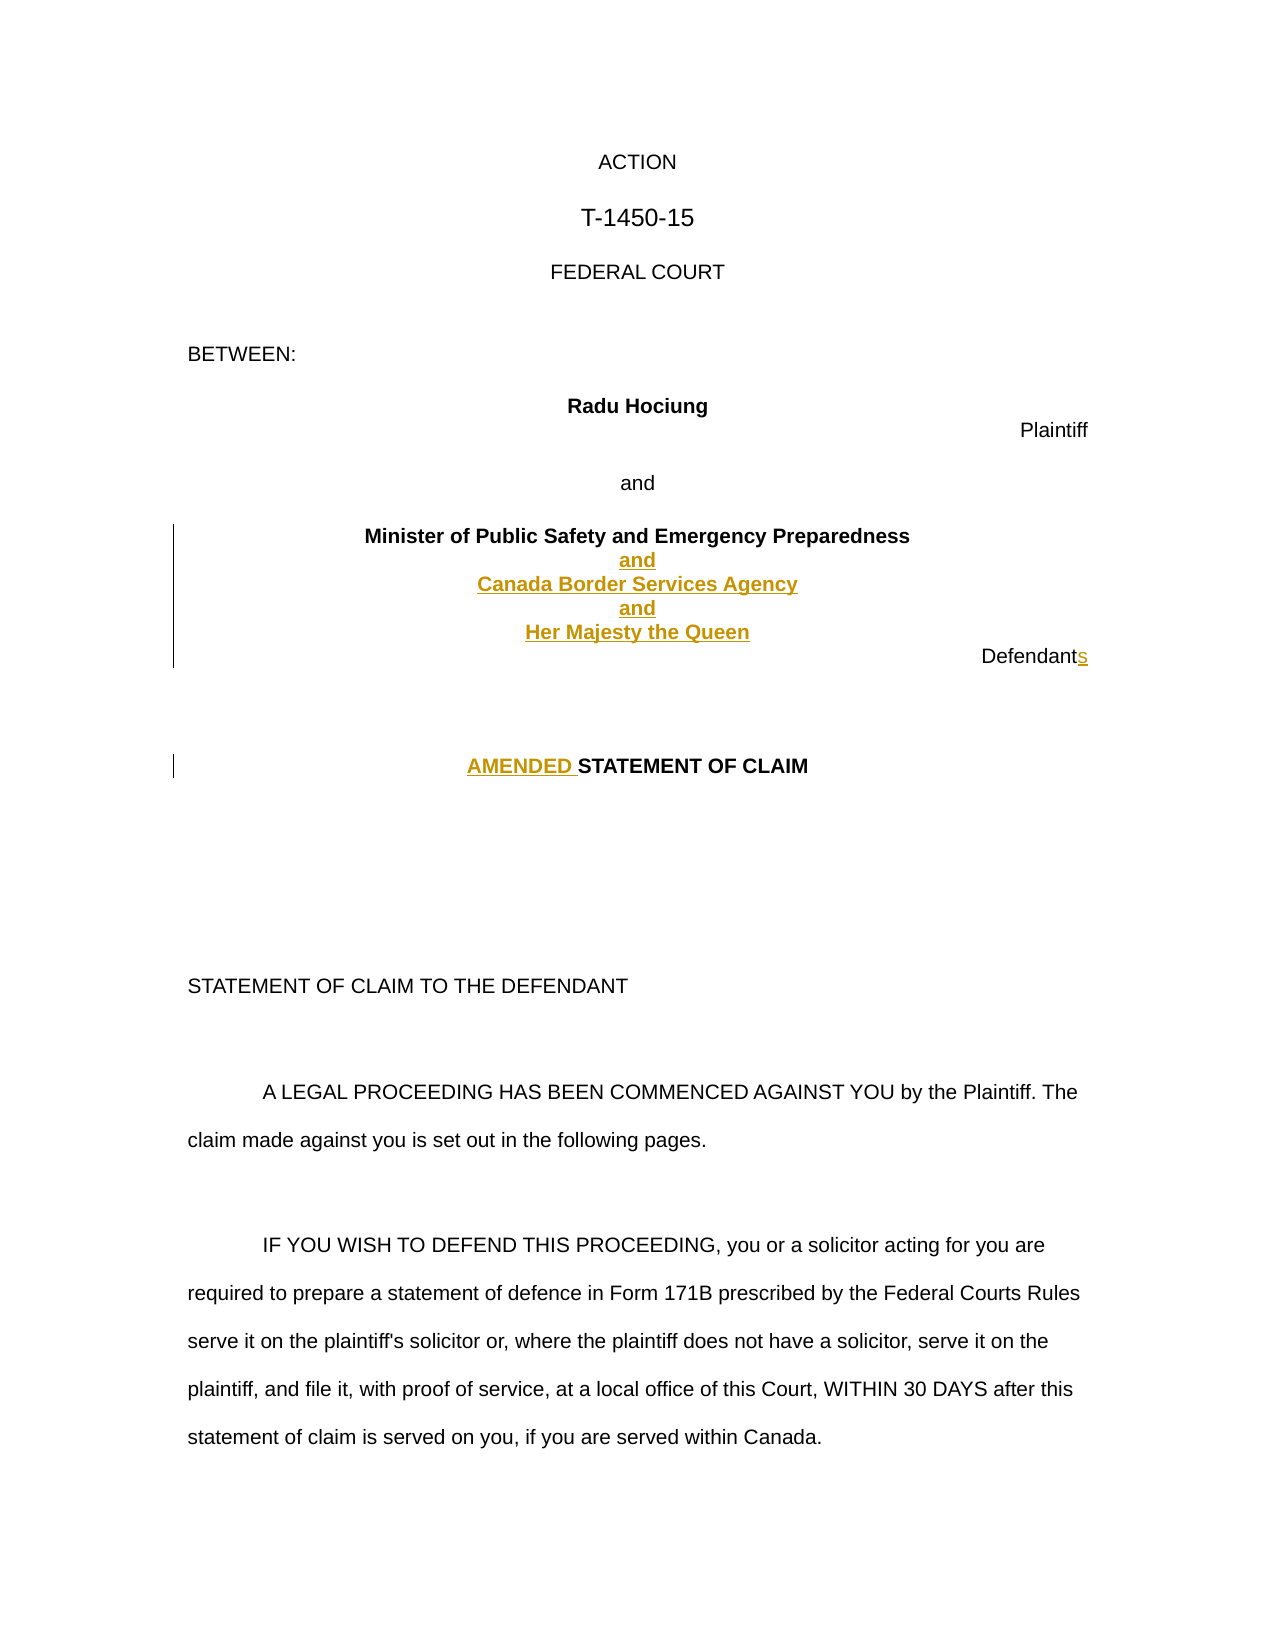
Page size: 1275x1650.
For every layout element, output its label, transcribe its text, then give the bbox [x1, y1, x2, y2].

text A LEGAL PROCEEDING HAS BEEN COMMENCED AGAINST YOU by the Plaintiff. The claim made against you is set out in the following pages. [187, 1079, 1087, 1151]
text Canada Border Services Agency [187, 572, 1087, 596]
text STATEMENT OF CLAIM TO THE DEFENDANT [187, 974, 1087, 998]
text ACTION [187, 150, 1087, 174]
text BETWEEN: [187, 342, 1087, 366]
text FEDERAL COURT [187, 260, 1087, 284]
text and [187, 471, 1087, 495]
text Her Majesty the Queen [187, 619, 1087, 643]
text Minister of Public Safety and Emergency Preparedness [187, 524, 1087, 548]
text and [187, 548, 1087, 572]
text IF YOU WISH TO DEFEND THIS PROCEEDING, you or a solicitor acting for you are required to prepare a statement of defence in Form 171B prescribed by the Federal Courts Rules serve it on the plaintiff's solicitor or, where the plaintiff does not have a solicitor, serve it on the plaintiff, and file it, with proof of service, at a local office of this Court, WITHIN 30 DAYS after this statement of claim is served on you, if you are served within Canada. [187, 1233, 1087, 1448]
text Radu Hociung [187, 394, 1087, 418]
text T-1450-15 [187, 203, 1087, 231]
text AMENDED STATEMENT OF CLAIM [187, 754, 1087, 778]
text Defendants [187, 643, 1087, 667]
text Plaintiff [187, 418, 1087, 442]
text and [187, 596, 1087, 619]
